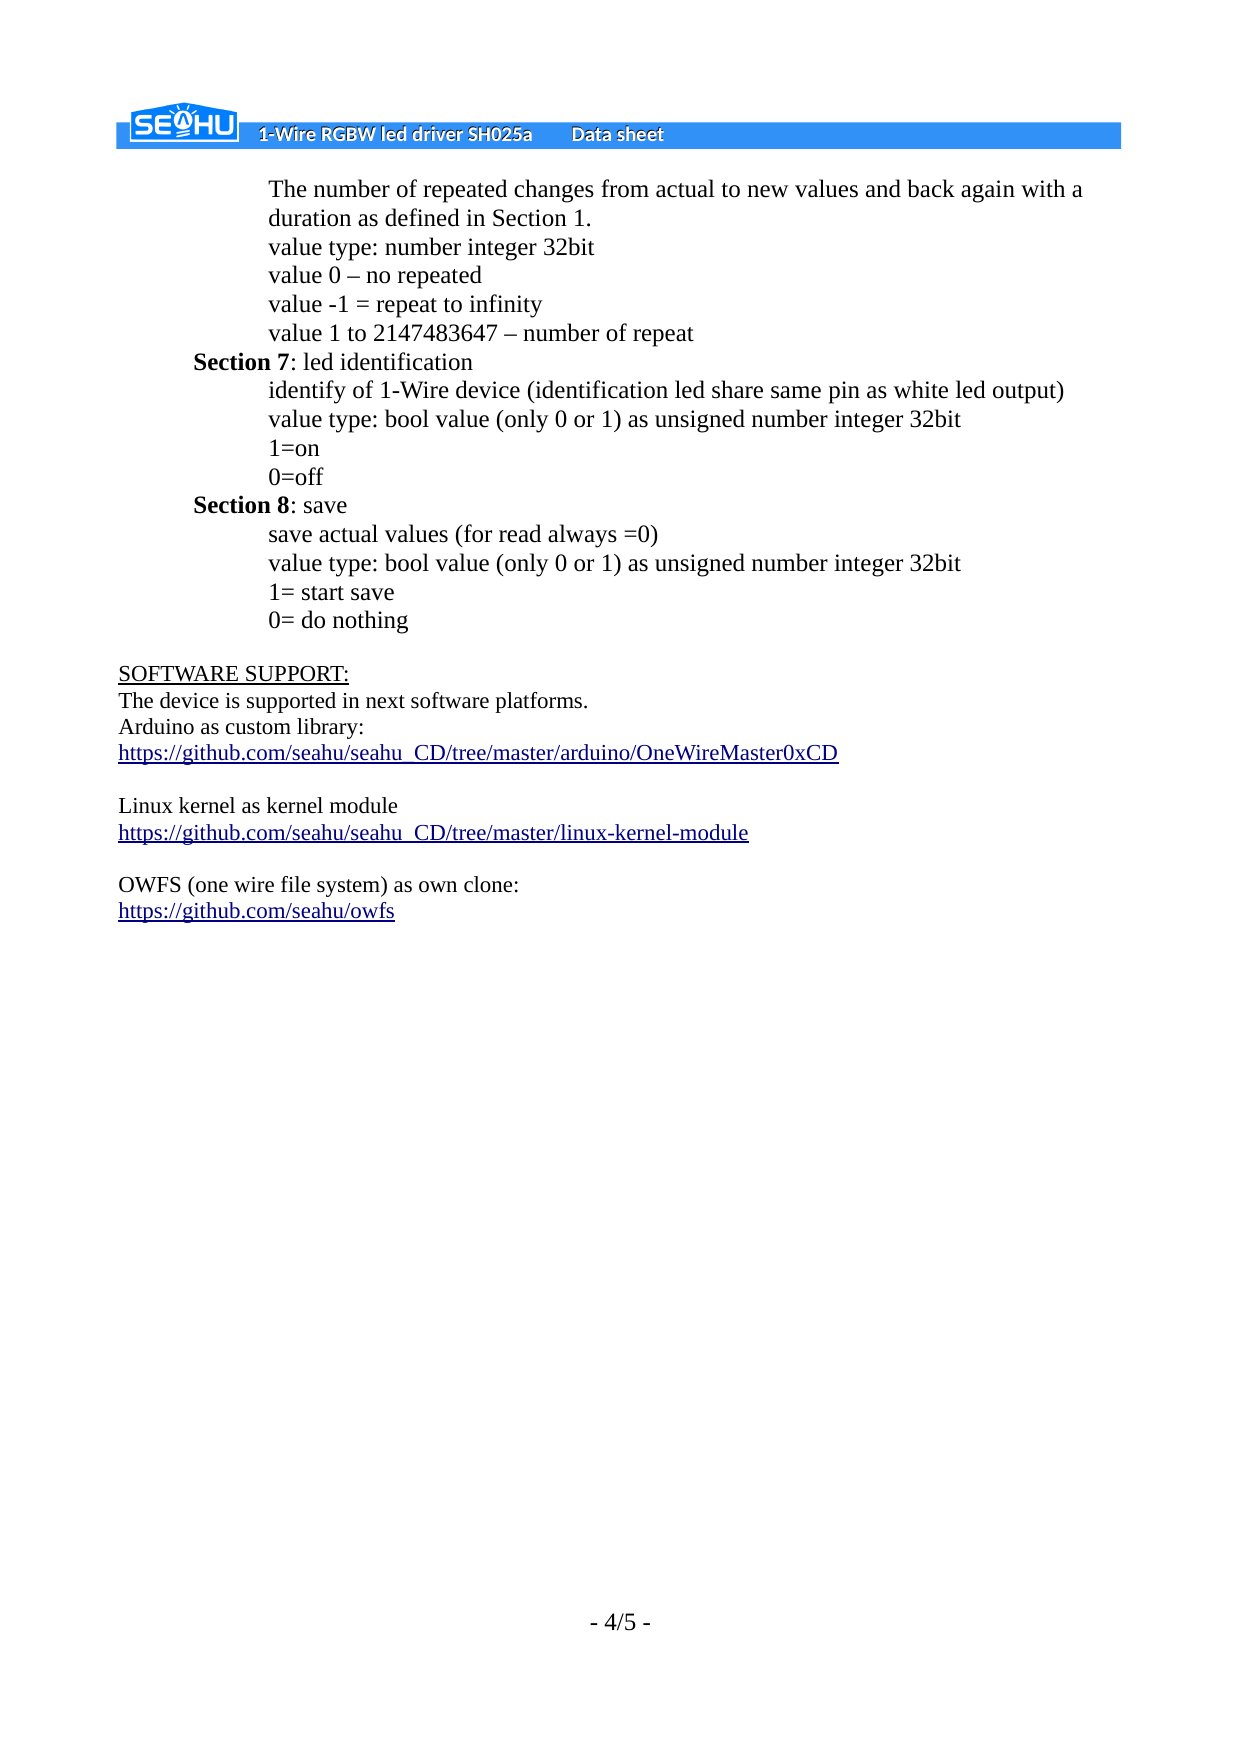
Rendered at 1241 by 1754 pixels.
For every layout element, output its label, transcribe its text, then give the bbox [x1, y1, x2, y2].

picture [129, 101, 239, 142]
text https://github.com/seahu/seahu_CD/tree/master/linux-kernel-module [118, 818, 1122, 845]
text value 0 – no repeated [118, 260, 1122, 289]
text Section 8: save [118, 490, 1122, 519]
text Linux kernel as kernel module [118, 792, 1122, 818]
text https://github.com/seahu/owfs [118, 898, 1122, 924]
text https://github.com/seahu/seahu_CD/tree/master/arduino/OneWireMaster0xCD [118, 739, 1122, 766]
text 0=off [118, 462, 1122, 490]
text The number of repeated changes from actual to new values and back again with a duration as defined in Section 1. [118, 174, 1122, 232]
text Section 7: led identification [118, 347, 1122, 375]
text value -1 = repeat to infinity [118, 289, 1122, 318]
text value type: bool value (only 0 or 1) as unsigned number integer 32bit [118, 404, 1122, 433]
text identify of 1-Wire device (identification led share same pin as white led output) [118, 375, 1122, 404]
text 0= do nothing [118, 605, 1122, 634]
text value 1 to 2147483647 – number of repeat [118, 318, 1122, 347]
text 1= start save [118, 577, 1122, 605]
text save actual values (for read always =0) [118, 519, 1122, 548]
text Arduino as custom library: [118, 713, 1122, 739]
text 1=on [118, 433, 1122, 462]
text OWFS (one wire file system) as own clone: [118, 871, 1122, 898]
text value type: bool value (only 0 or 1) as unsigned number integer 32bit [118, 548, 1122, 577]
text SOFTWARE SUPPORT: The device is supported in next software platforms. [118, 660, 1122, 713]
text value type: number integer 32bit [118, 232, 1122, 260]
